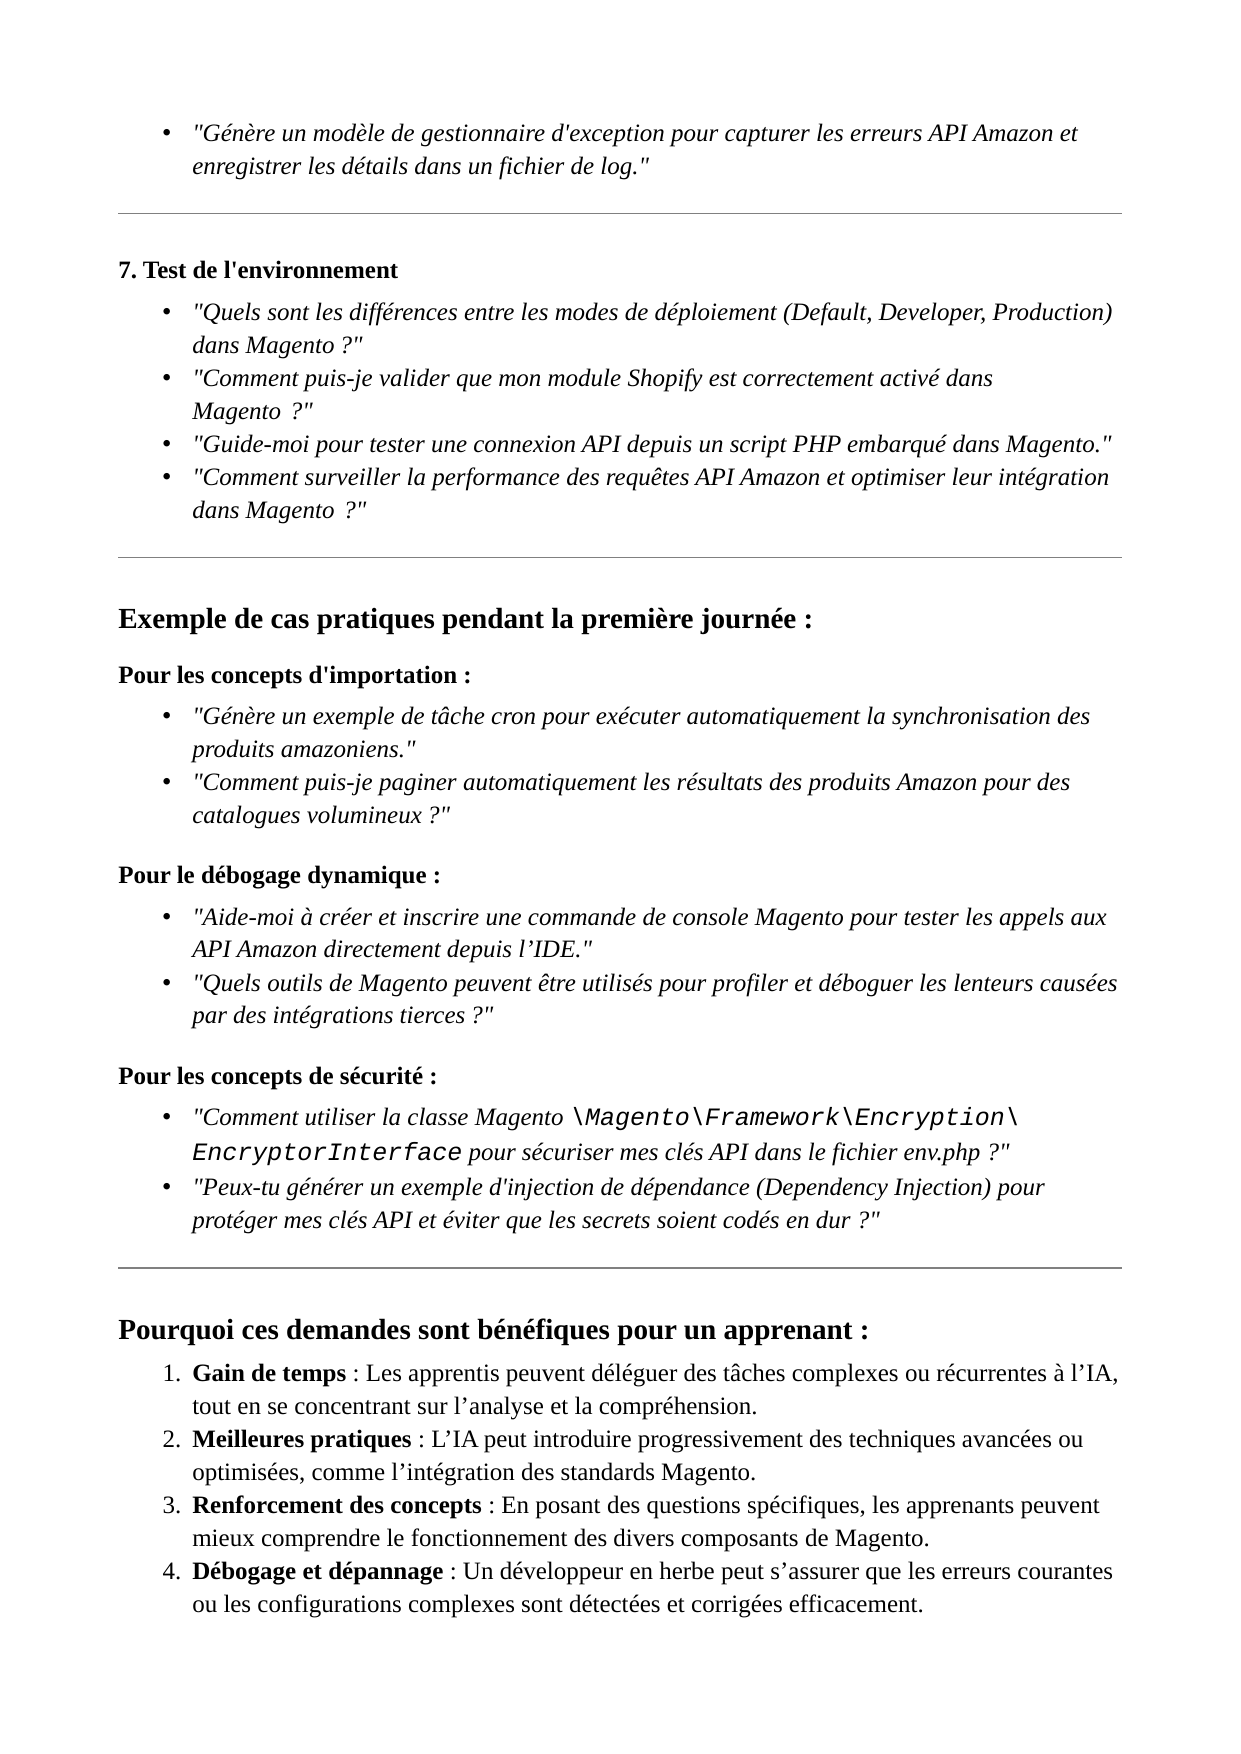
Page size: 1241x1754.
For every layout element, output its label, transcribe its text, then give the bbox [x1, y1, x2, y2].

list "Guide-moi pour tester une connexion API depuis un script PHP embarqué dans Magento." [162, 429, 1122, 458]
list "Génère un exemple de tâche cron pour exécuter automatiquement la synchronisation des produits amazoniens." [162, 701, 1122, 763]
list Débogage et dépannage : Un développeur en herbe peut s’assurer que les erreurs courantes ou les configurations complexes sont détectées et corrigées efficacement. [162, 1556, 1122, 1618]
subtitle 7. Test de l'environnement [118, 256, 1122, 284]
list Meilleures pratiques : L’IA peut introduire progressivement des techniques avancées ou optimisées, comme l’intégration des standards Magento. [162, 1424, 1122, 1486]
list "Peux-tu générer un exemple d'injection de dépendance (Dependency Injection) pour protéger mes clés API et éviter que les secrets soient codés en dur ?" [162, 1172, 1122, 1234]
list "Quels sont les différences entre les modes de déploiement (Default, Developer, Production) dans Magento ?" [162, 297, 1122, 358]
subtitle Pour les concepts de sécurité : [118, 1061, 1122, 1089]
list "Comment surveiller la performance des requêtes API Amazon et optimiser leur intégration dans Magento ?" [162, 462, 1122, 524]
list "Génère un modèle de gestionnaire d'exception pour capturer les erreurs API Amazon et enregistrer les détails dans un fichier de log." [162, 118, 1122, 180]
list "Comment puis-je valider que mon module Shopify est correctement activé dans Magento ?" [162, 363, 1122, 424]
subtitle Pour les concepts d'importation : [118, 660, 1122, 689]
list "Comment utiliser la classe Magento \Magento\Framework\Encryption\EncryptorInterface pour sécuriser mes clés API dans le fichier env.php ?" [162, 1102, 1122, 1168]
subtitle Pour le débogage dynamique : [118, 860, 1122, 889]
list "Quels outils de Magento peuvent être utilisés pour profiler et déboguer les lenteurs causées par des intégrations tierces ?" [162, 968, 1122, 1029]
list Gain de temps : Les apprentis peuvent déléguer des tâches complexes ou récurrentes à l’IA, tout en se concentrant sur l’analyse et la compréhension. [162, 1358, 1122, 1420]
list "Comment puis-je paginer automatiquement les résultats des produits Amazon pour des catalogues volumineux ?" [162, 767, 1122, 829]
list Renforcement des concepts : En posant des questions spécifiques, les apprenants peuvent mieux comprendre le fonctionnement des divers composants de Magento. [162, 1490, 1122, 1552]
subtitle Exemple de cas pratiques pendant la première journée : [118, 601, 1122, 635]
list "Aide-moi à créer et inscrire une commande de console Magento pour tester les appels aux API Amazon directement depuis l’IDE." [162, 902, 1122, 963]
subtitle Pourquoi ces demandes sont bénéfiques pour un apprenant : [118, 1312, 1122, 1346]
